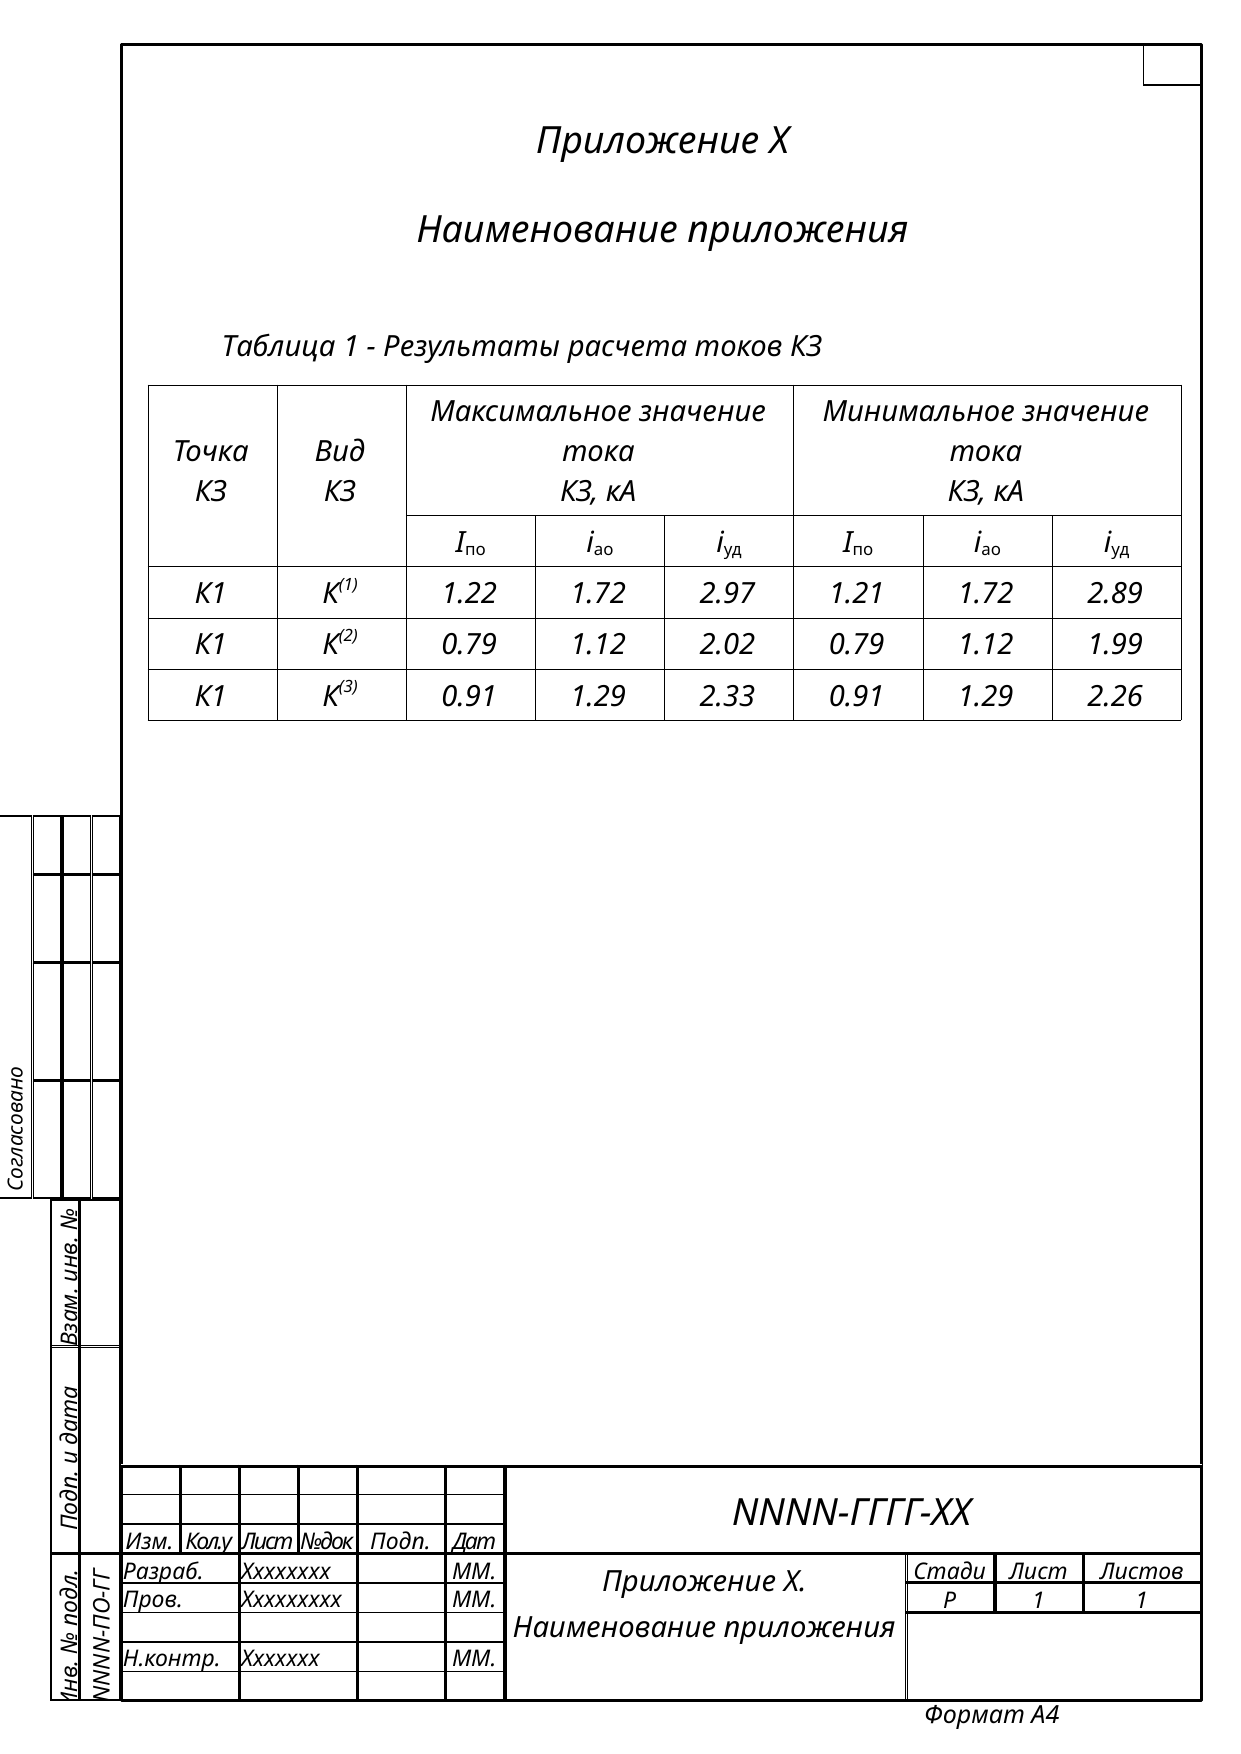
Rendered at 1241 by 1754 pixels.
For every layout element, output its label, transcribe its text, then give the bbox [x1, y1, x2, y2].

subtitle Приложение Х [148, 113, 1181, 164]
table_header Вид КЗ [278, 386, 406, 566]
table_cell К(1) [278, 567, 406, 618]
table_cell 0.79 [794, 619, 923, 669]
table_cell 1.29 [924, 670, 1052, 720]
table_cell К1 [149, 567, 277, 618]
table_cell К(2) [278, 619, 406, 669]
table_cell К1 [149, 670, 277, 720]
text Таблица 1 - Результаты расчета токов КЗ [148, 325, 1181, 365]
table_cell 1.12 [536, 619, 664, 669]
table_header Максимальное значение тока КЗ, кА [407, 386, 793, 515]
table_cell 1.12 [924, 619, 1052, 669]
table_cell Iпо [407, 516, 535, 566]
table_cell iао [924, 516, 1052, 566]
table_cell 1.99 [1053, 619, 1181, 669]
table_cell iуд [1053, 516, 1181, 566]
table_cell 2.89 [1053, 567, 1181, 618]
table_cell 2.33 [665, 670, 793, 720]
table_cell 1.22 [407, 567, 535, 618]
table_cell Iпо [794, 516, 923, 566]
table_cell К(3) [278, 670, 406, 720]
table_cell iао [536, 516, 664, 566]
table_header Точка КЗ [149, 386, 277, 566]
table_cell 2.02 [665, 619, 793, 669]
table_cell 1.72 [924, 567, 1052, 618]
table_cell 0.79 [407, 619, 535, 669]
table_cell 1.21 [794, 567, 923, 618]
table_cell 2.26 [1053, 670, 1181, 720]
table_cell 1.72 [536, 567, 664, 618]
table_cell К1 [149, 619, 277, 669]
table_header Минимальное значение тока КЗ, кА [794, 386, 1181, 515]
table_cell 2.97 [665, 567, 793, 618]
table_cell 0.91 [407, 670, 535, 720]
table_cell 0.91 [794, 670, 923, 720]
subtitle Наименование приложения [148, 202, 1181, 253]
table_cell 1.29 [536, 670, 664, 720]
table_cell iуд [665, 516, 793, 566]
